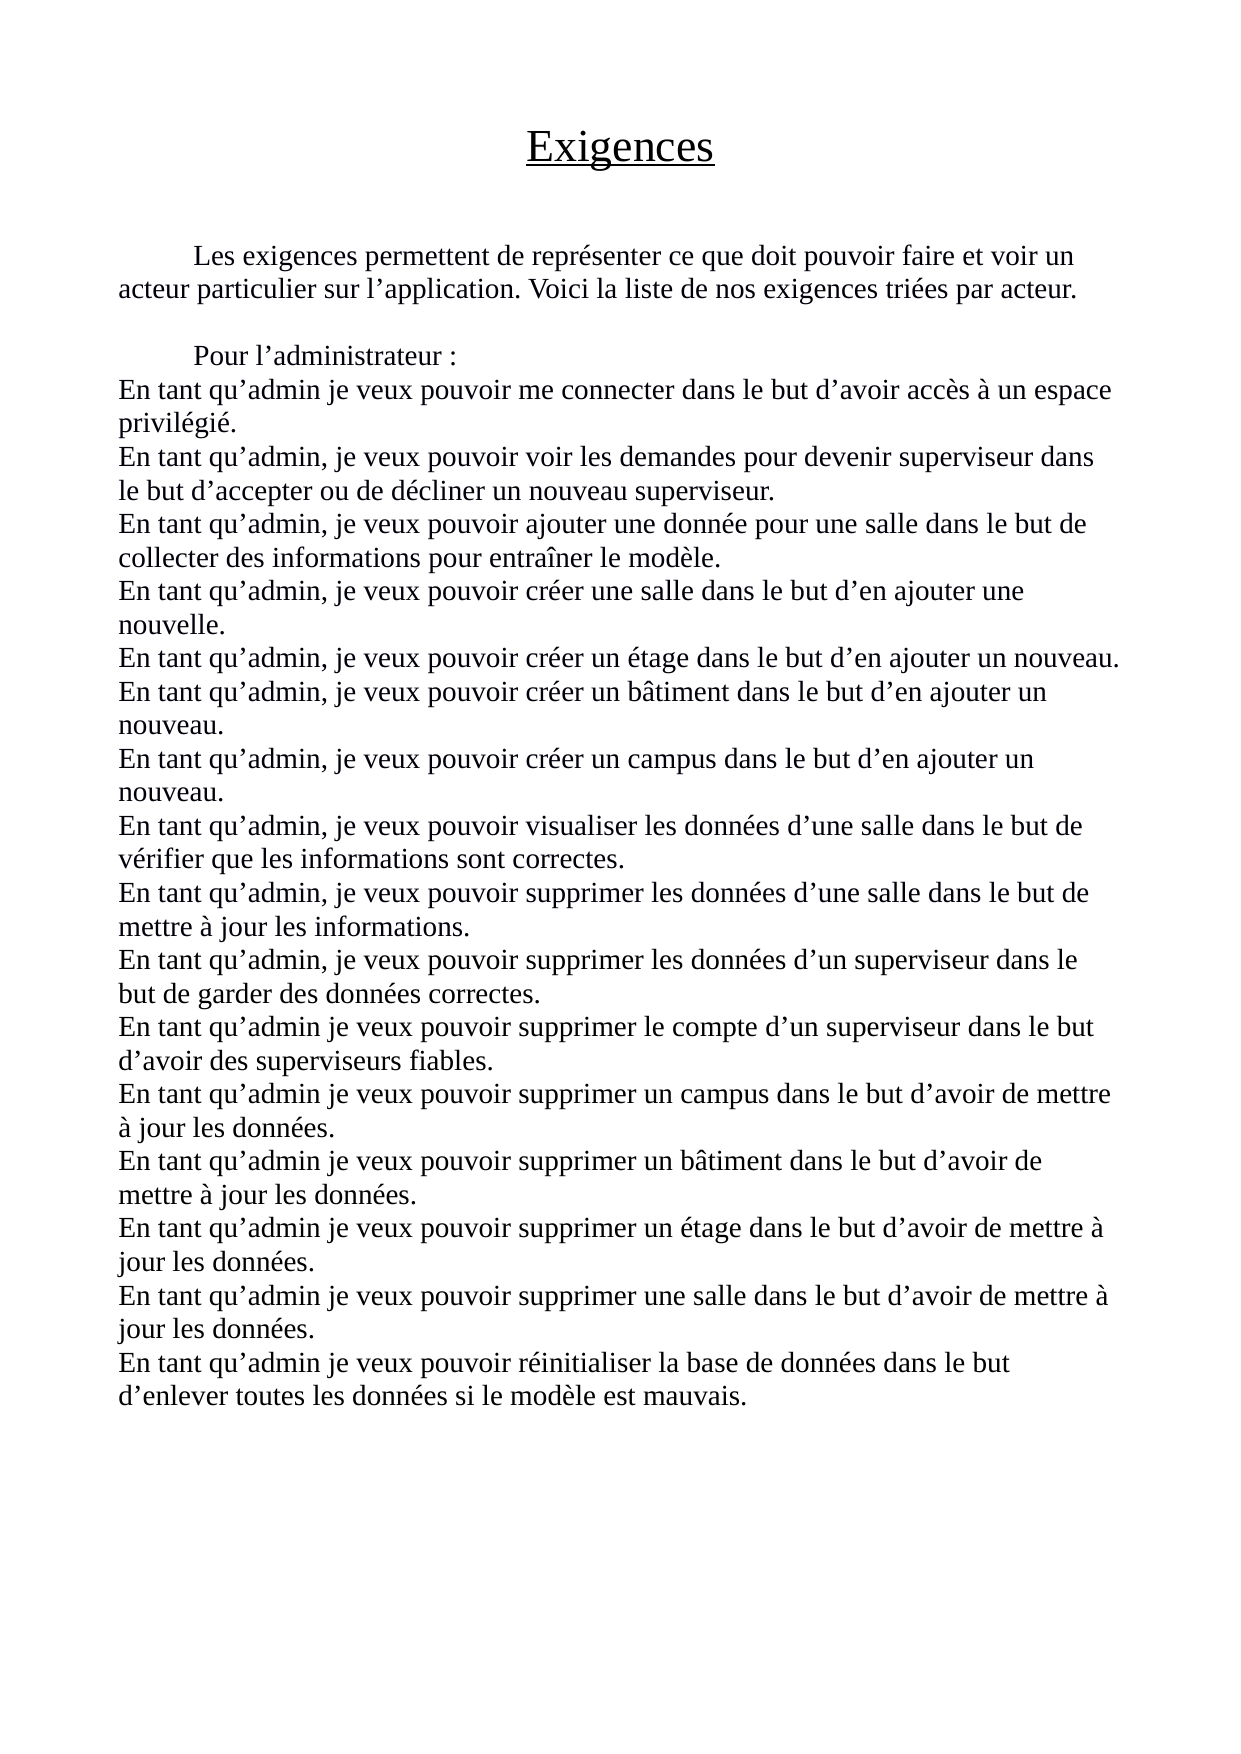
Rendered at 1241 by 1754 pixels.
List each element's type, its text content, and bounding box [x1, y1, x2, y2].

text Les exigences permettent de représenter ce que doit pouvoir faire et voir un acteur particulier sur l’application. Voici la liste de nos exigences triées par acteur. [118, 238, 1122, 305]
text En tant qu’admin je veux pouvoir supprimer un campus dans le but d’avoir de mettre à jour les données. [118, 1076, 1122, 1143]
text En tant qu’admin je veux pouvoir supprimer un étage dans le but d’avoir de mettre à jour les données. [118, 1211, 1122, 1278]
text En tant qu’admin je veux pouvoir me connecter dans le but d’avoir accès à un espace privilégié. [118, 372, 1122, 439]
text En tant qu’admin, je veux pouvoir créer un campus dans le but d’en ajouter un nouveau. [118, 741, 1122, 808]
text En tant qu’admin, je veux pouvoir supprimer les données d’un superviseur dans le but de garder des données correctes. [118, 942, 1122, 1009]
text En tant qu’admin, je veux pouvoir créer une salle dans le but d’en ajouter une nouvelle. [118, 573, 1122, 640]
text En tant qu’admin, je veux pouvoir ajouter une donnée pour une salle dans le but de collecter des informations pour entraîner le modèle. [118, 506, 1122, 573]
text En tant qu’admin je veux pouvoir supprimer un bâtiment dans le but d’avoir de mettre à jour les données. [118, 1143, 1122, 1211]
text Pour l’administrateur : [118, 338, 1122, 372]
text En tant qu’admin, je veux pouvoir créer un bâtiment dans le but d’en ajouter un nouveau. [118, 674, 1122, 741]
text En tant qu’admin, je veux pouvoir visualiser les données d’une salle dans le but de vérifier que les informations sont correctes. [118, 808, 1122, 875]
text En tant qu’admin, je veux pouvoir supprimer les données d’une salle dans le but de mettre à jour les informations. [118, 875, 1122, 942]
text En tant qu’admin, je veux pouvoir voir les demandes pour devenir superviseur dans le but d’accepter ou de décliner un nouveau superviseur. [118, 439, 1122, 506]
text En tant qu’admin, je veux pouvoir créer un étage dans le but d’en ajouter un nouveau. [118, 640, 1122, 674]
text En tant qu’admin je veux pouvoir réinitialiser la base de données dans le but d’enlever toutes les données si le modèle est mauvais. [118, 1345, 1122, 1412]
text En tant qu’admin je veux pouvoir supprimer le compte d’un superviseur dans le but d’avoir des superviseurs fiables. [118, 1009, 1122, 1076]
text En tant qu’admin je veux pouvoir supprimer une salle dans le but d’avoir de mettre à jour les données. [118, 1278, 1122, 1345]
text Exigences [118, 118, 1122, 171]
